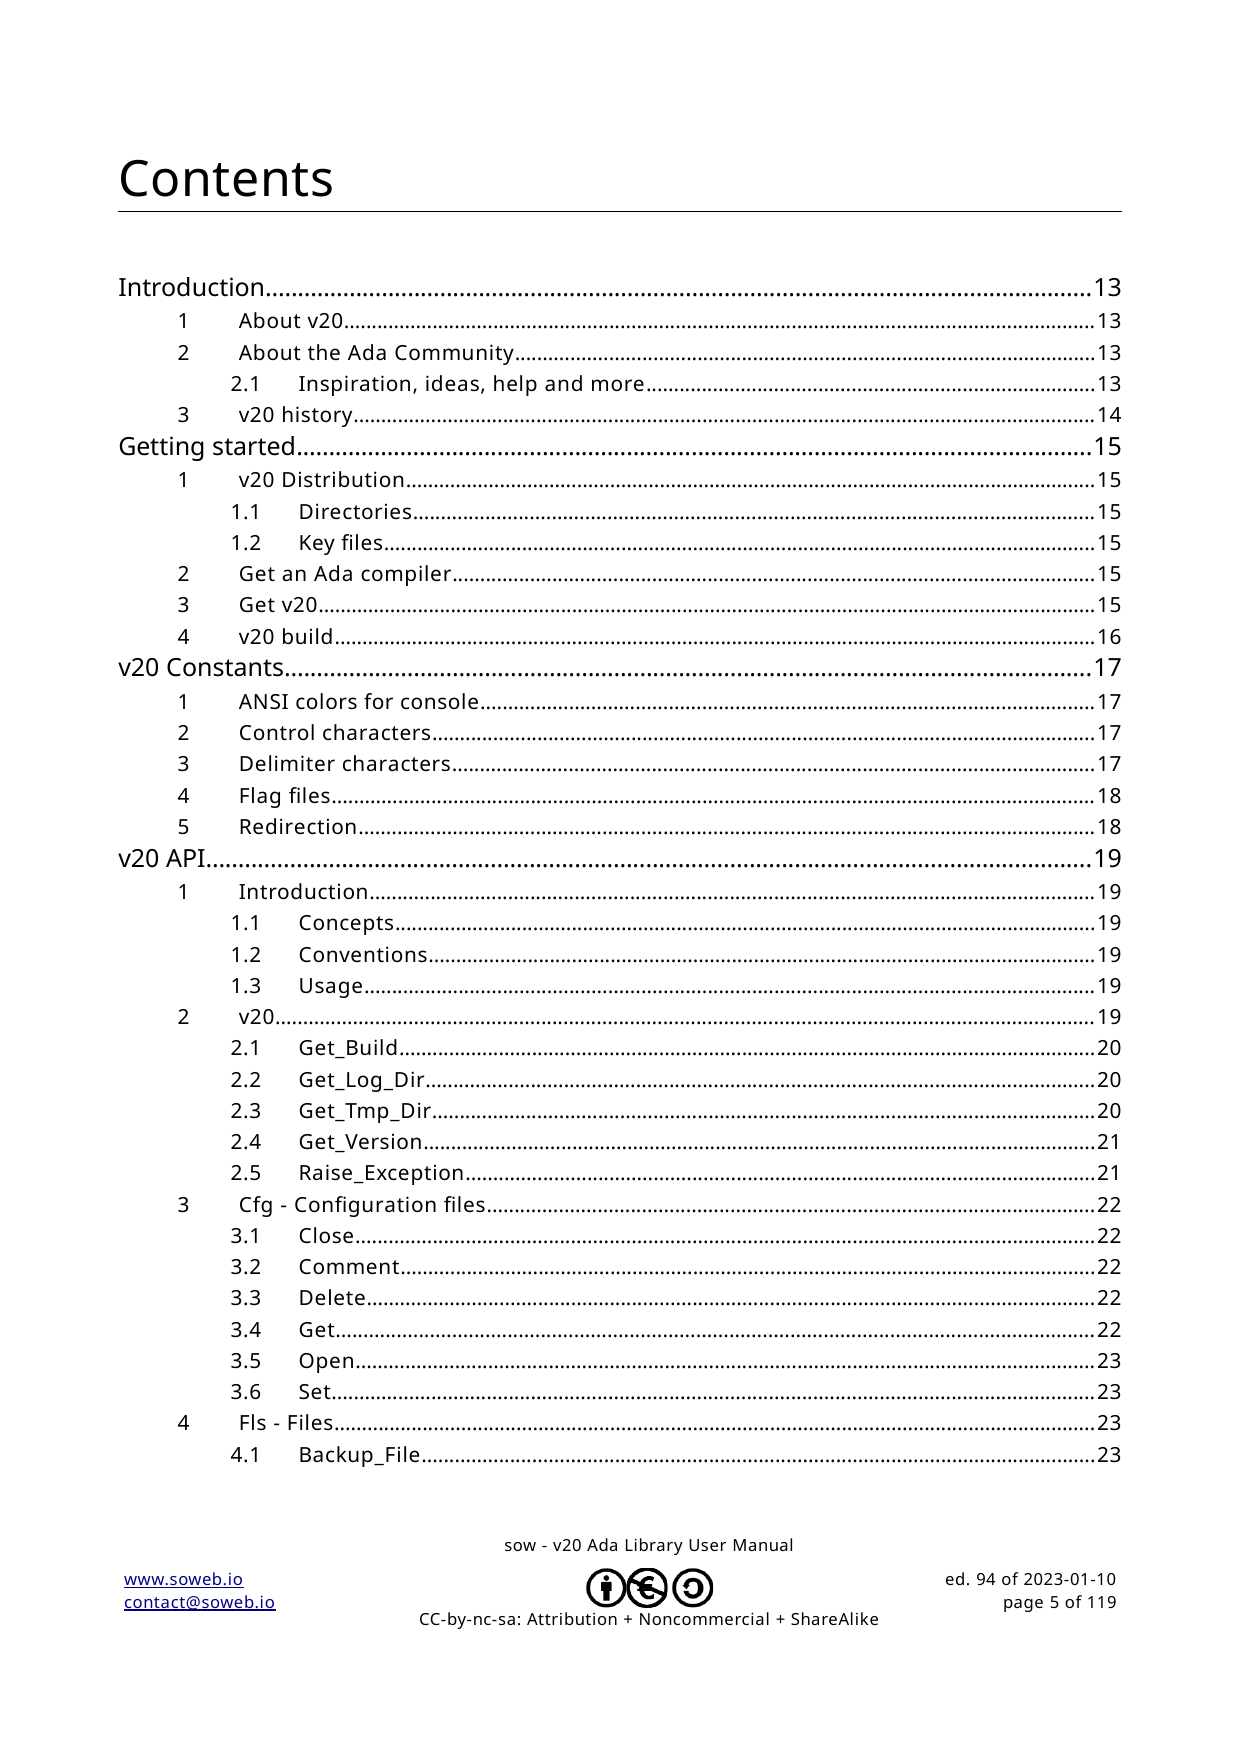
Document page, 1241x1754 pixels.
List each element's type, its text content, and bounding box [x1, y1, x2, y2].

text 3.2 Comment 22 [230, 1249, 1122, 1281]
text 4 v20 build 16 [177, 619, 1122, 650]
text 3.6 Set 23 [230, 1374, 1122, 1406]
text 2.1 Inspiration, ideas, help and more 13 [230, 366, 1122, 398]
picture [672, 1568, 714, 1608]
text 2 Control characters 17 [177, 716, 1122, 747]
picture [585, 1568, 668, 1608]
text 1 Introduction 19 [177, 874, 1122, 906]
text 2.2 Get_Log_Dir 20 [230, 1062, 1122, 1093]
text 4 Fls - Files 23 [177, 1406, 1122, 1437]
subtitle Contents [118, 131, 1122, 211]
text v20 Constants 17 [118, 650, 1122, 684]
text 4.1 Backup_File 23 [230, 1437, 1122, 1468]
text 2.4 Get_Version 21 [230, 1124, 1122, 1156]
text 1.1 Concepts 19 [230, 906, 1122, 937]
text 2.1 Get_Build 20 [230, 1031, 1122, 1062]
text 3.1 Close 22 [230, 1218, 1122, 1249]
text 1.3 Usage 19 [230, 968, 1122, 999]
text 3 Delimiter characters 17 [177, 747, 1122, 778]
text 1 ANSI colors for console 17 [177, 684, 1122, 716]
text 3 v20 history 14 [177, 398, 1122, 429]
text 2 About the Ada Community 13 [177, 335, 1122, 366]
text 2 v20 19 [177, 999, 1122, 1031]
text 1.2 Conventions 19 [230, 937, 1122, 968]
text 2.5 Raise_Exception 21 [230, 1156, 1122, 1187]
text Introduction 13 [118, 270, 1122, 304]
text 3 Get v20 15 [177, 588, 1122, 619]
text 1 v20 Distribution 15 [177, 463, 1122, 494]
text 2 Get an Ada compiler 15 [177, 557, 1122, 588]
text 1.2 Key files 15 [230, 525, 1122, 557]
text 1.1 Directories 15 [230, 494, 1122, 525]
text 3 Cfg - Configuration files 22 [177, 1187, 1122, 1218]
text 3.3 Delete 22 [230, 1281, 1122, 1312]
text 1 About v20 13 [177, 304, 1122, 335]
text 2.3 Get_Tmp_Dir 20 [230, 1093, 1122, 1124]
text v20 API 19 [118, 841, 1122, 874]
text 3.5 Open 23 [230, 1343, 1122, 1374]
text 3.4 Get 22 [230, 1312, 1122, 1343]
text 4 Flag files 18 [177, 778, 1122, 809]
text Getting started 15 [118, 429, 1122, 463]
text 5 Redirection 18 [177, 809, 1122, 841]
